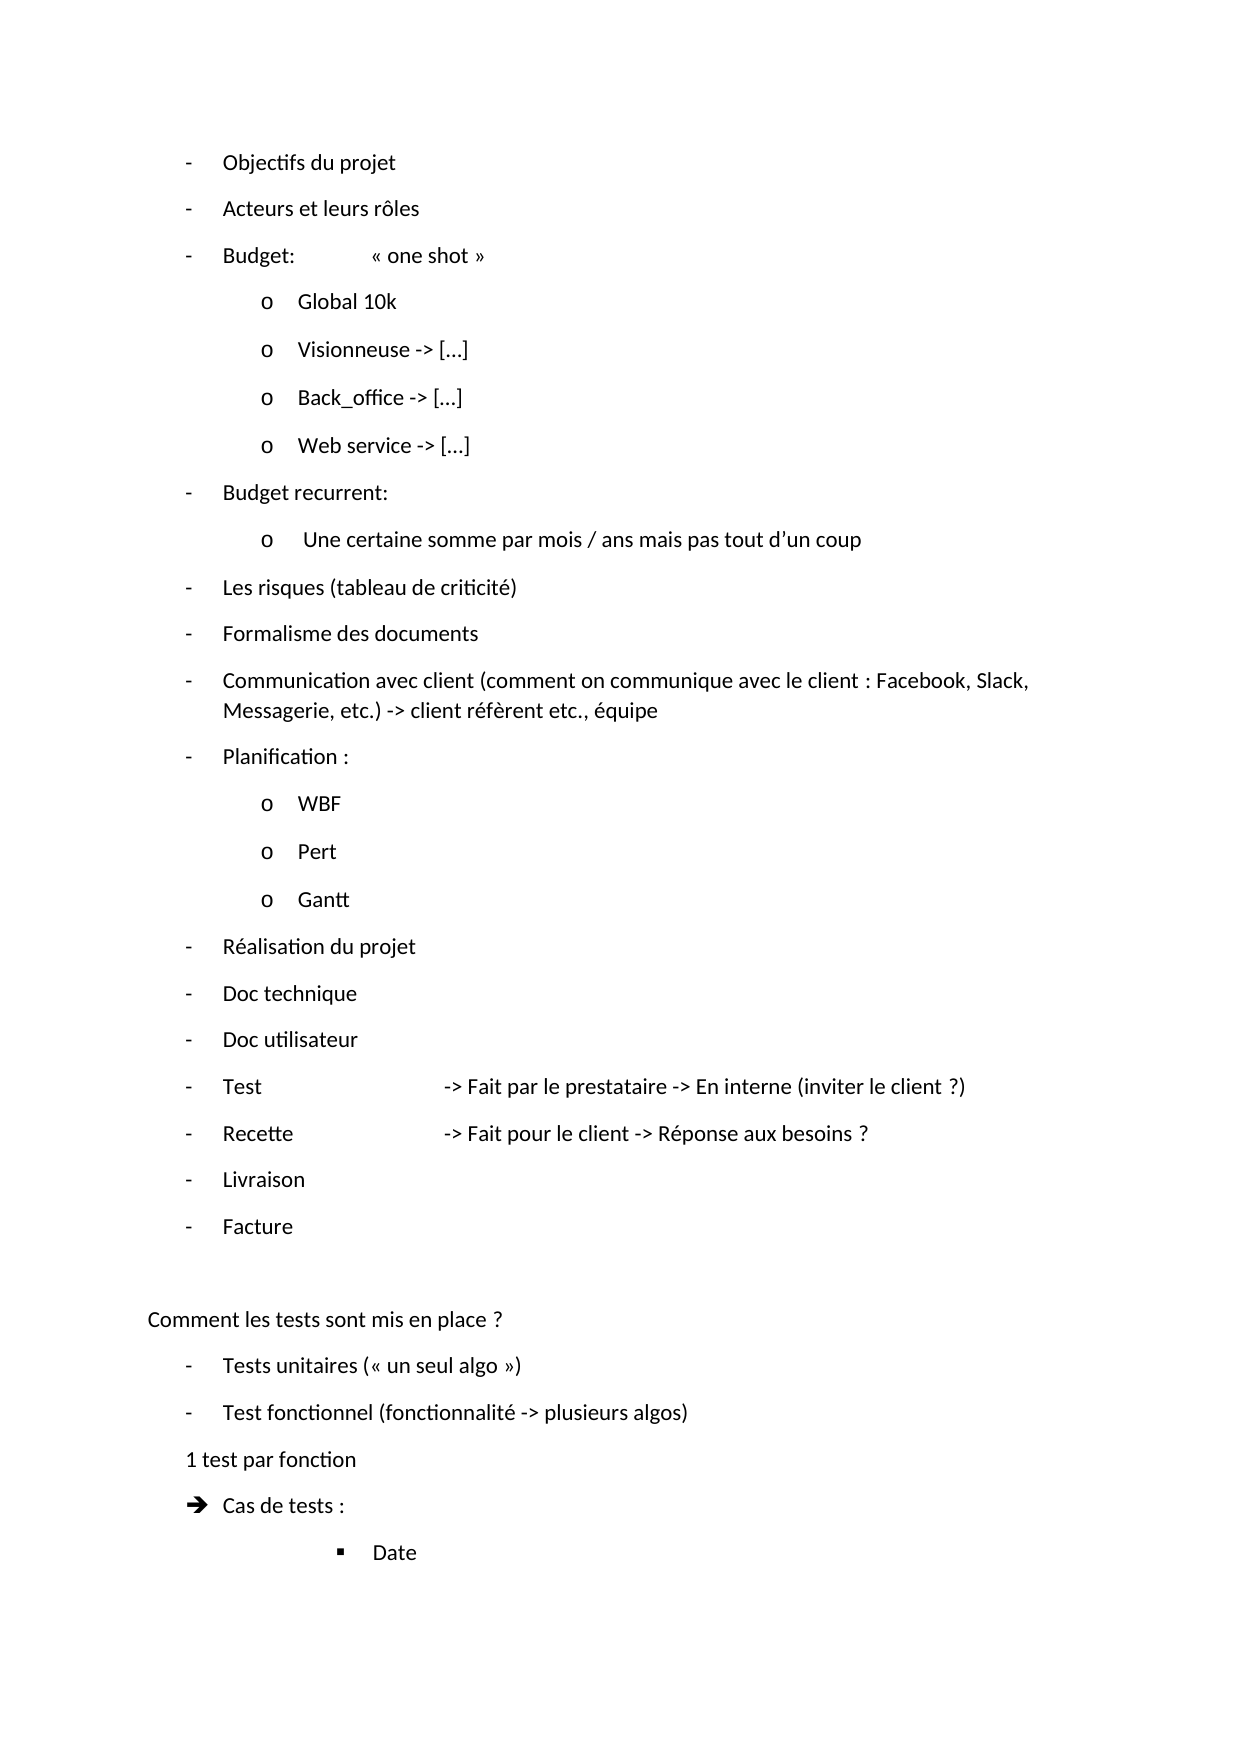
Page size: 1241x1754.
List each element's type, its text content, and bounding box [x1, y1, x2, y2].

list Global 10k [260, 287, 1093, 316]
list Back_office -> […] [260, 383, 1093, 412]
list Livraison [185, 1165, 1093, 1193]
list Réalisation du projet [185, 932, 1093, 961]
list Formalisme des documents [185, 619, 1093, 647]
list Une certaine somme par mois / ans mais pas tout d’un coup [260, 525, 1093, 554]
list Objectifs du projet [185, 148, 1093, 176]
list Test fonctionnel (fonctionnalité -> plusieurs algos) [185, 1398, 1093, 1426]
list Planification : [185, 742, 1093, 771]
list Doc utilisateur [185, 1026, 1093, 1054]
text Comment les tests sont mis en place ? [148, 1305, 1093, 1333]
list Communication avec client (comment on communique avec le client : Facebook, Slack, Messagerie, etc.) -> client réfèrent etc., équipe [185, 666, 1093, 724]
list Facture [185, 1212, 1093, 1240]
list Tests unitaires (« un seul algo ») [185, 1352, 1093, 1379]
list Test -> Fait par le prestataire -> En interne (inviter le client ?) [185, 1072, 1093, 1100]
list Doc technique [185, 979, 1093, 1007]
list Gantt [260, 885, 1093, 914]
list Pert [260, 837, 1093, 866]
list Budget recurrent: [185, 478, 1093, 507]
list Visionneuse -> […] [260, 335, 1093, 364]
list Web service -> […] [260, 431, 1093, 460]
list Acteurs et leurs rôles [185, 194, 1093, 222]
text 1 test par fonction [185, 1445, 1093, 1473]
list Cas de tests : [185, 1491, 1093, 1519]
list Recette -> Fait pour le client -> Réponse aux besoins ? [185, 1119, 1093, 1147]
list Budget: « one shot » [185, 241, 1093, 269]
list WBF [260, 789, 1093, 818]
list Les risques (tableau de criticité) [185, 573, 1093, 601]
list Date [335, 1538, 1093, 1566]
